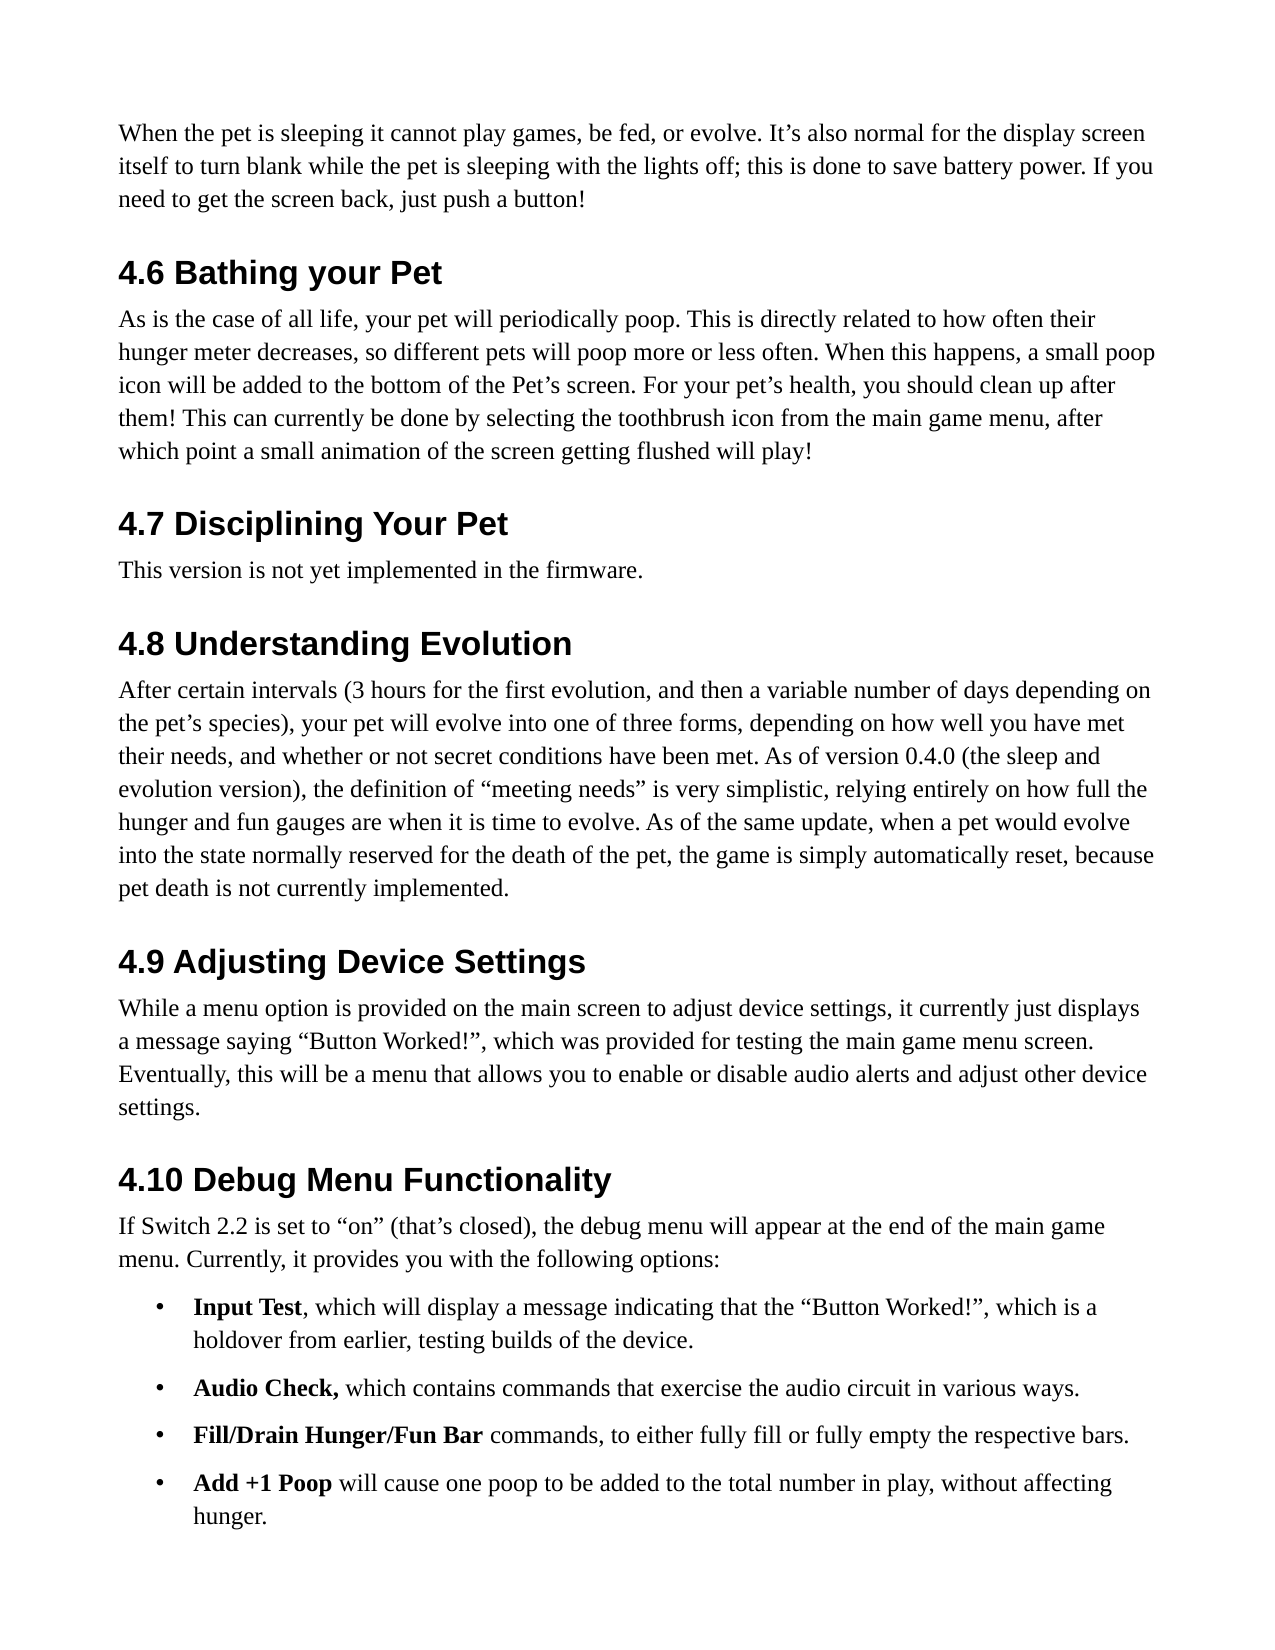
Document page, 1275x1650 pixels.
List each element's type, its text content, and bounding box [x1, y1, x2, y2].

text When the pet is sleeping it cannot play games, be fed, or evolve. It’s also normal for the display screen itself to turn blank while the pet is sleeping with the lights off; this is done to save battery power. If you need to get the screen back, just push a button! [118, 118, 1157, 213]
list Add +1 Poop will cause one poop to be added to the total number in play, without affecting hunger. [156, 1468, 1157, 1529]
subtitle 4.9 Adjusting Device Settings [118, 942, 1157, 980]
list Fill/Drain Hunger/Fun Bar commands, to either fully fill or fully empty the respective bars. [156, 1420, 1157, 1449]
subtitle 4.7 Disciplining Your Pet [118, 504, 1157, 543]
text While a menu option is provided on the main screen to adjust device settings, it currently just displays a message saying “Button Worked!”, which was provided for testing the main game menu screen. Eventually, this will be a menu that allows you to enable or disable audio alerts and adjust other device settings. [118, 993, 1157, 1121]
list Audio Check, which contains commands that exercise the audio circuit in various ways. [156, 1373, 1157, 1401]
subtitle 4.6 Bathing your Pet [118, 253, 1157, 291]
text As is the case of all life, your pet will periodically poop. This is directly related to how often their hunger meter decreases, so different pets will poop more or less often. When this happens, a small poop icon will be added to the bottom of the Pet’s screen. For your pet’s health, you should clean up after them! This can currently be done by selecting the toothbrush icon from the main game menu, after which point a small animation of the screen getting flushed will play! [118, 304, 1157, 464]
list Input Test, which will display a message indicating that the “Button Worked!”, which is a holdover from earlier, testing builds of the device. [156, 1292, 1157, 1354]
subtitle 4.10 Debug Menu Functionality [118, 1160, 1157, 1199]
text After certain intervals (3 hours for the first evolution, and then a variable number of days depending on the pet’s species), your pet will evolve into one of three forms, depending on how well you have met their needs, and whether or not secret conditions have been met. As of version 0.4.0 (the sleep and evolution version), the definition of “meeting needs” is very simplistic, relying entirely on how full the hunger and fun gauges are when it is time to evolve. As of the same update, when a pet would evolve into the state normally reserved for the death of the pet, the game is simply automatically reset, because pet death is not currently implemented. [118, 675, 1157, 902]
text If Switch 2.2 is set to “on” (that’s closed), the debug menu will appear at the end of the main game menu. Currently, it provides you with the following options: [118, 1211, 1157, 1273]
text This version is not yet implemented in the firmware. [118, 555, 1157, 584]
subtitle 4.8 Understanding Evolution [118, 624, 1157, 662]
